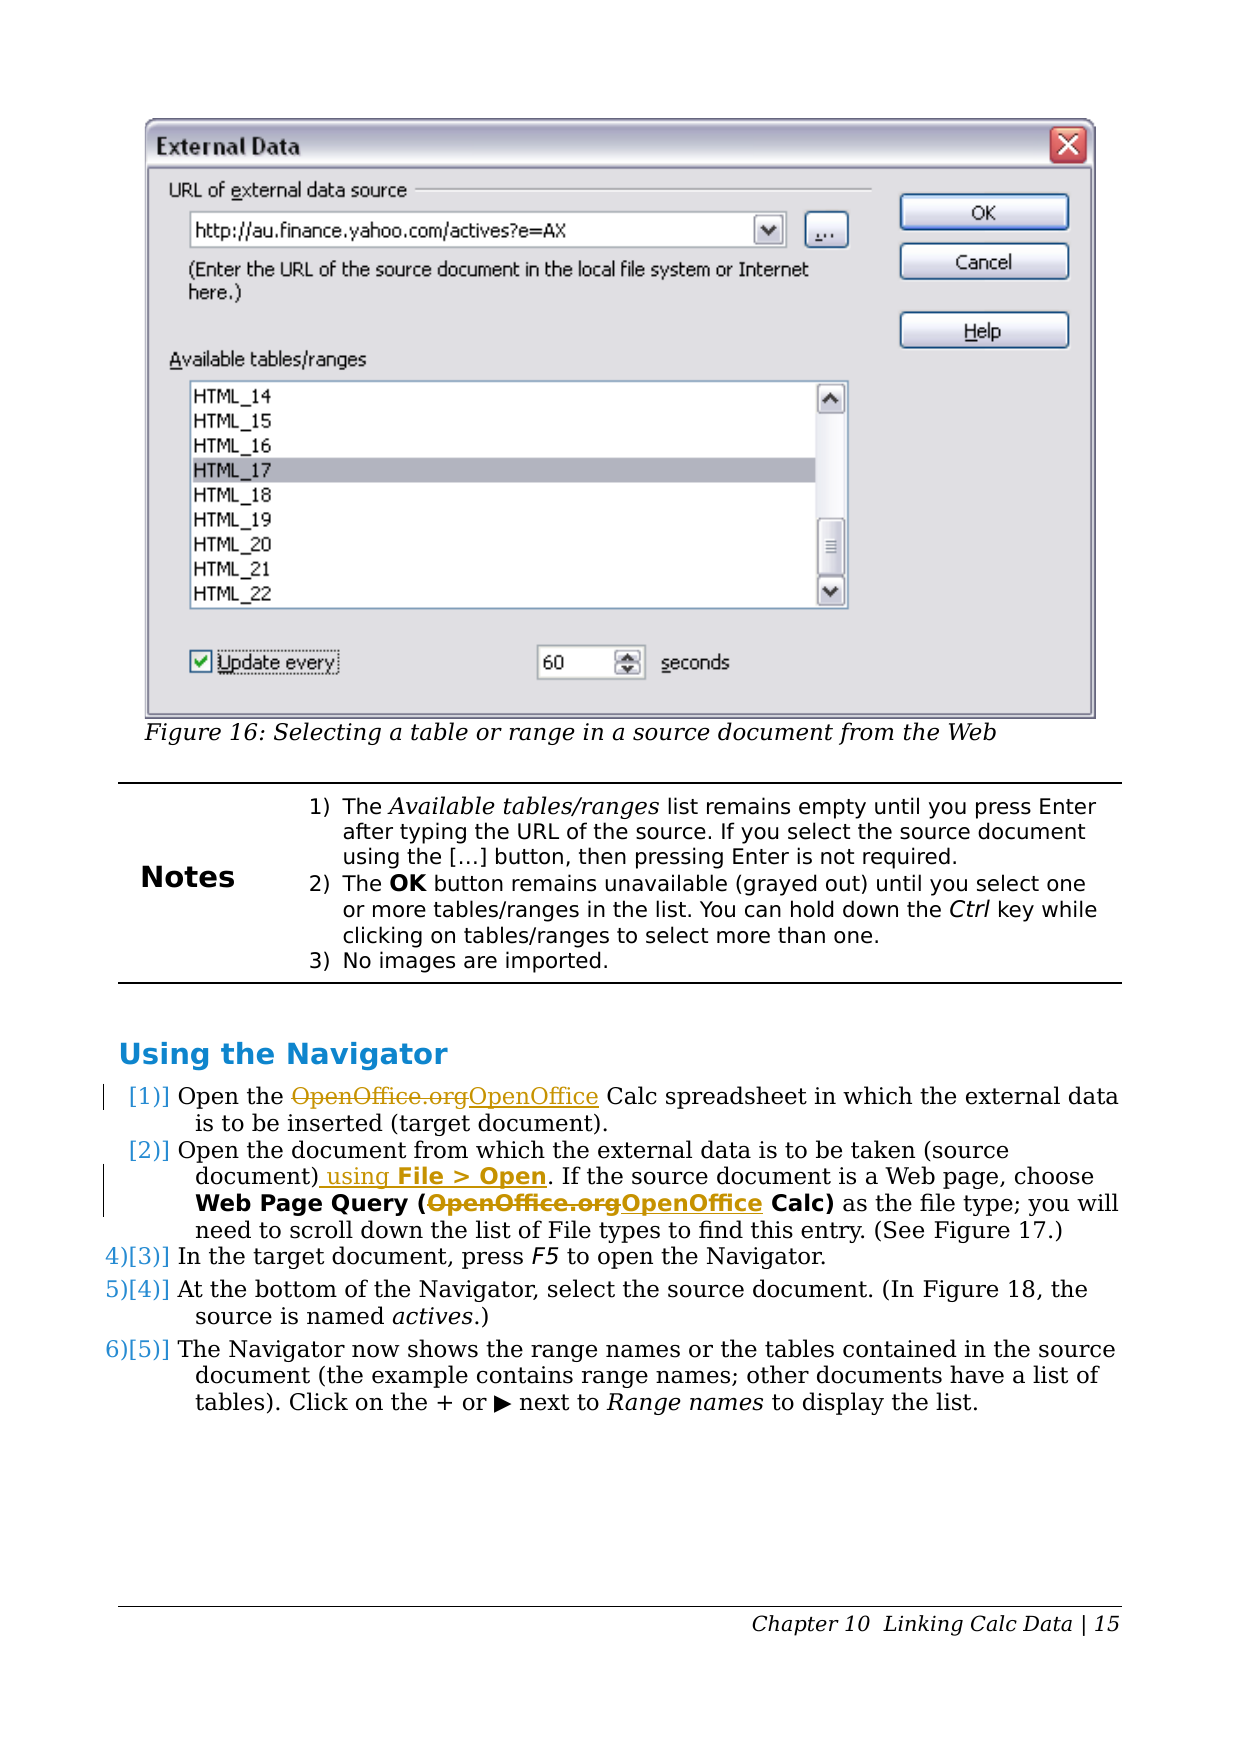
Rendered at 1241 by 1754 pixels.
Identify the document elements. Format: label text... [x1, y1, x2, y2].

subtitle Using the Navigator [118, 1037, 1122, 1071]
table_header Notes [118, 784, 257, 982]
list Open the OpenOffice Calc spreadsheet in which the external data is to be inserted (target document). [177, 1083, 1122, 1137]
picture [144, 118, 1096, 719]
list In the target document, press F5 to open the Navigator. [177, 1243, 1122, 1270]
list At the bottom of the Navigator, select the source document. (In Figure 18, the source is named actives.) [177, 1276, 1122, 1330]
table_header The Available tables/ranges list remains empty until you press Enter after typing the URL of the source. If you select the source document using the […] button, then pressing Enter is not required. The OK button remains unavailable (grayed out) until you select one or more tables/ranges in the list. You can hold down the Ctrl key while clicking on tables/ranges to select more than one. No images are imported. [257, 784, 1122, 982]
list Open the document from which the external data is to be taken (source document) using File > Open. If the source document is a Web page, choose Web Page Query (OpenOffice Calc) as the file type; you will need to scroll down the list of File types to find this entry. (See Figure 17.) [177, 1137, 1122, 1243]
list The Navigator now shows the range names or the tables contained in the source document (the example contains range names; other documents have a list of tables). Click on the + or ▶ next to Range names to display the list. [177, 1336, 1122, 1416]
text Figure 16: Selecting a table or range in a source document from the Web [144, 719, 1096, 746]
